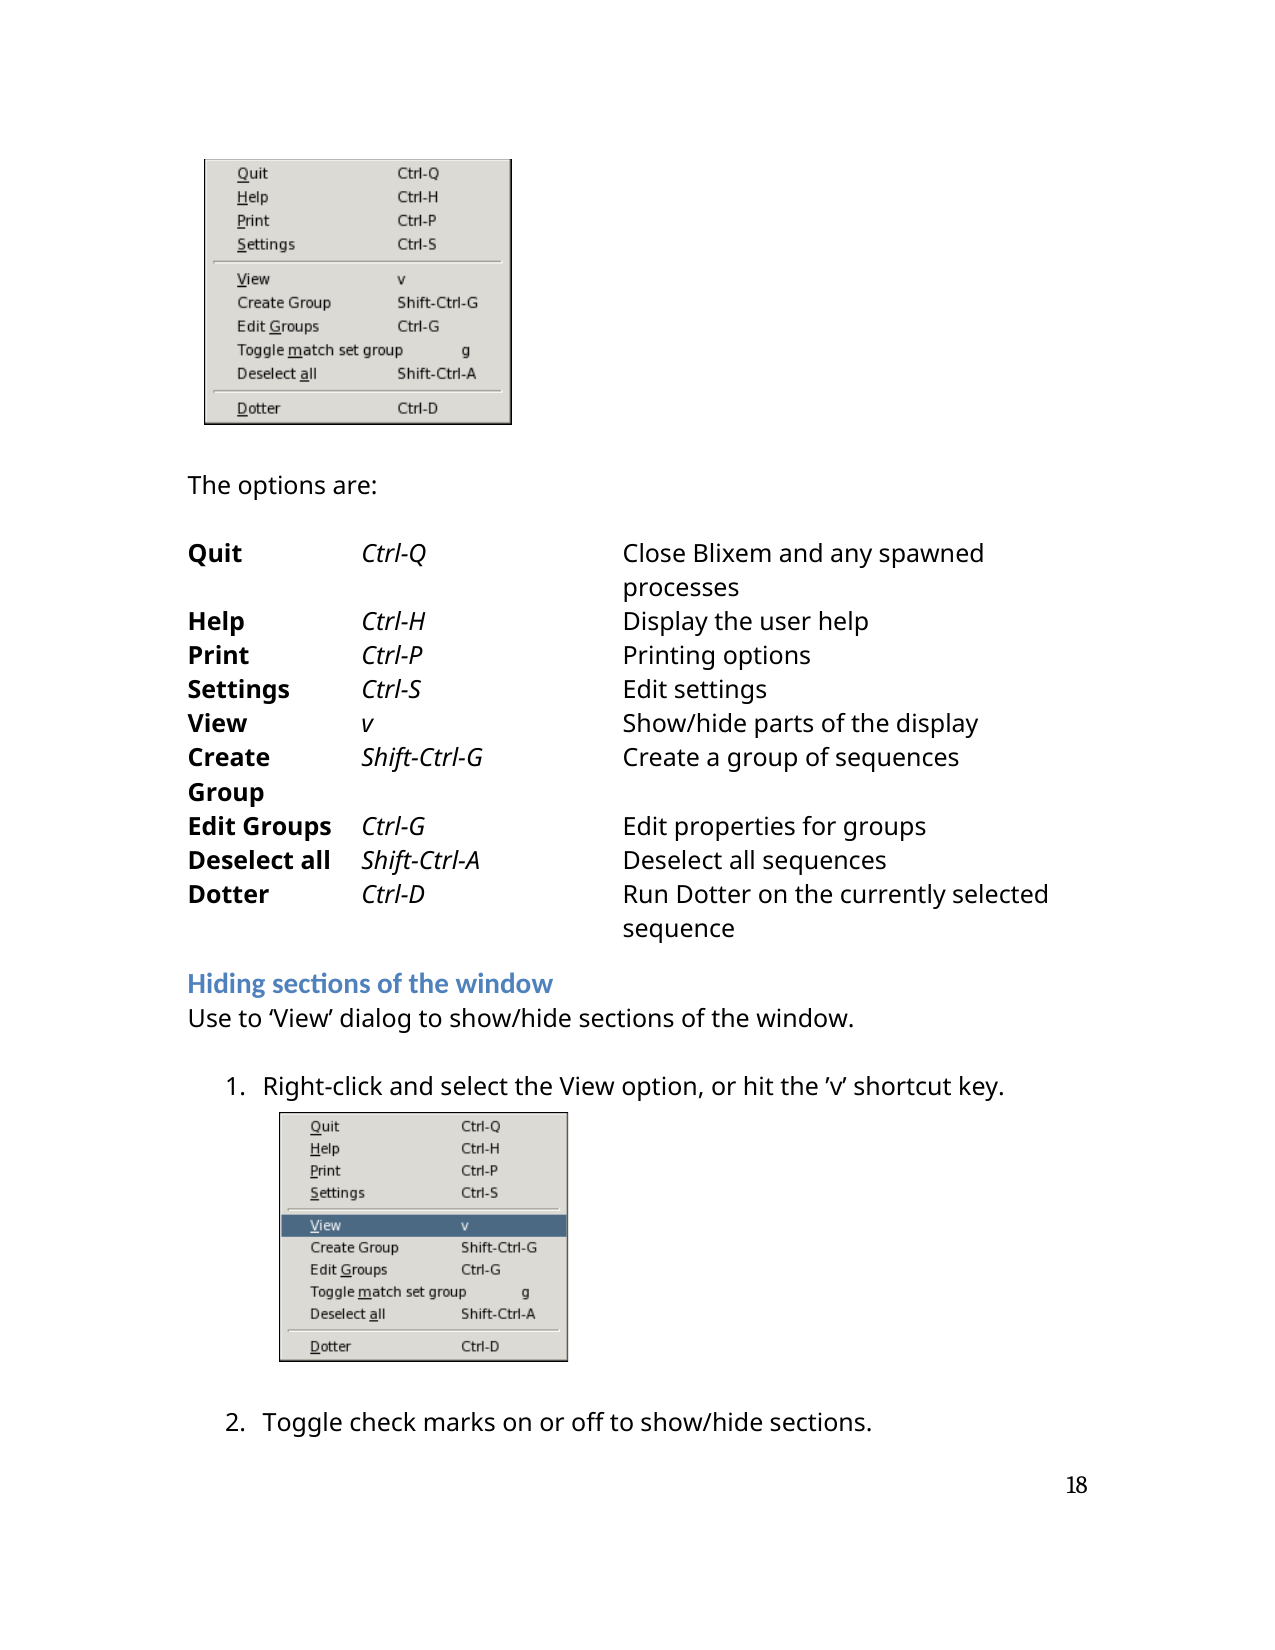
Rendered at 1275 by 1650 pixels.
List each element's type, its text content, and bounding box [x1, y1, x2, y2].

table_header Ctrl-Q [350, 536, 611, 604]
table_cell Print [176, 638, 350, 672]
table_cell Create Group [176, 740, 350, 808]
table_cell Help [176, 604, 350, 638]
table_cell Show/hide parts of the display [611, 706, 1099, 740]
table_cell Deselect all sequences [611, 842, 1099, 876]
picture [279, 1112, 569, 1362]
table_cell Shift-Ctrl-A [350, 842, 611, 876]
table_cell View [176, 706, 350, 740]
list Toggle check marks on or off to show/hide sections. [225, 1405, 1087, 1439]
table_cell Display the user help [611, 604, 1099, 638]
table_cell Ctrl-H [350, 604, 611, 638]
table_cell Settings [176, 672, 350, 706]
table_cell Ctrl-S [350, 672, 611, 706]
text Use to ‘View’ dialog to show/hide sections of the window. [187, 1001, 1087, 1035]
table_cell Edit properties for groups [611, 808, 1099, 842]
table_cell v [350, 706, 611, 740]
table_cell Dotter [176, 876, 350, 944]
table_cell Ctrl-P [350, 638, 611, 672]
table_header Quit [176, 536, 350, 604]
text The options are: [187, 468, 1087, 502]
table_cell Ctrl-G [350, 808, 611, 842]
table_cell Ctrl-D [350, 876, 611, 944]
table_cell Printing options [611, 638, 1099, 672]
table_cell Create a group of sequences [611, 740, 1099, 808]
table_cell Shift-Ctrl-G [350, 740, 611, 808]
table_header Close Blixem and any spawned processes [611, 536, 1099, 604]
picture [204, 159, 512, 425]
table_cell Edit Groups [176, 808, 350, 842]
table_cell Edit settings [611, 672, 1099, 706]
table_cell Deselect all [176, 842, 350, 876]
list Right-click and select the View option, or hit the ’v’ shortcut key. [225, 1069, 1087, 1103]
table_cell Run Dotter on the currently selected sequence [611, 876, 1099, 944]
subtitle Hiding sections of the window [187, 965, 1087, 1001]
